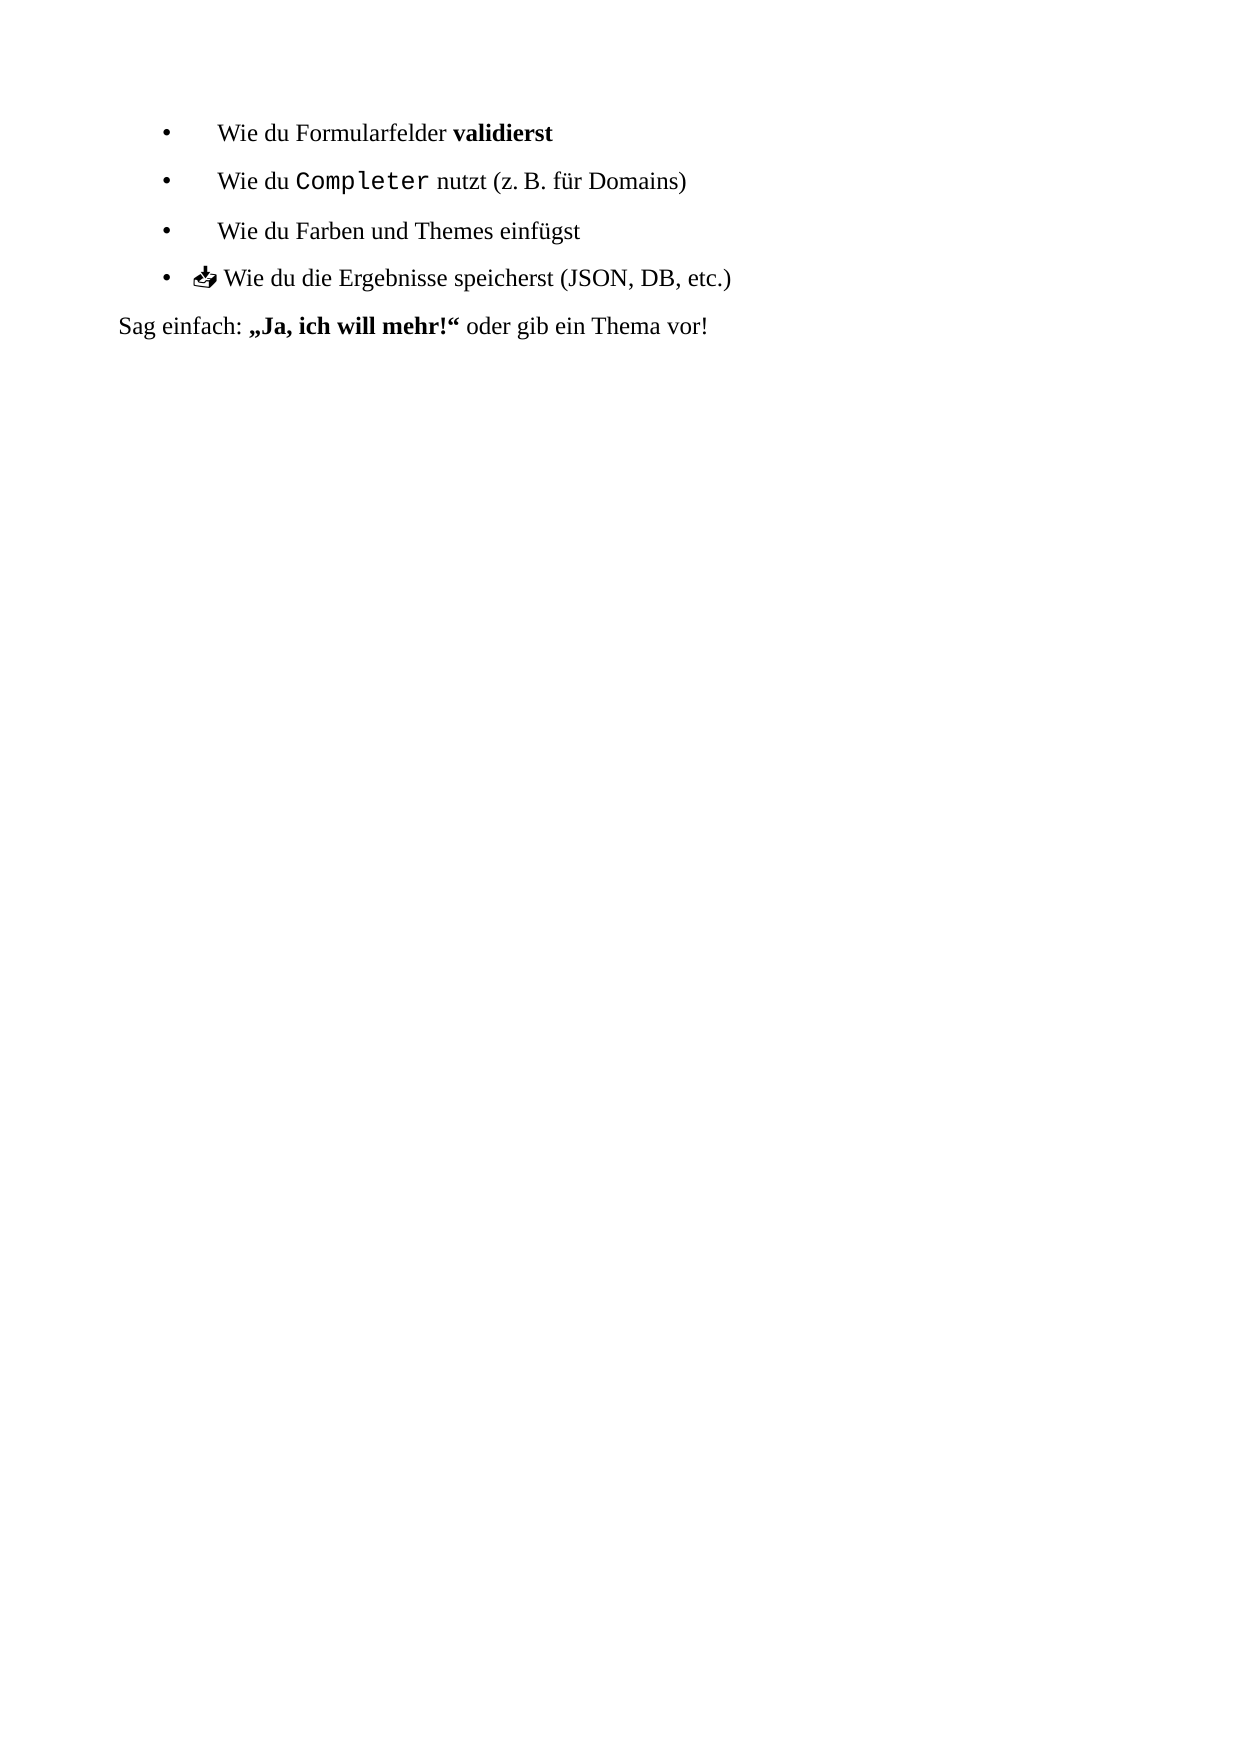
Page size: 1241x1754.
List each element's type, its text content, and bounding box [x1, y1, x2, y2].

text Sag einfach: „Ja, ich will mehr!“ oder gib ein Thema vor! [118, 311, 1122, 340]
list 📥 Wie du die Ergebnisse speicherst (JSON, DB, etc.) [162, 263, 1122, 292]
list 🔄 Wie du Formularfelder validierst [162, 118, 1122, 147]
list 🎨 Wie du Farben und Themes einfügst [162, 216, 1122, 244]
list 🧠 Wie du Completer nutzt (z. B. für Domains) [162, 166, 1122, 197]
